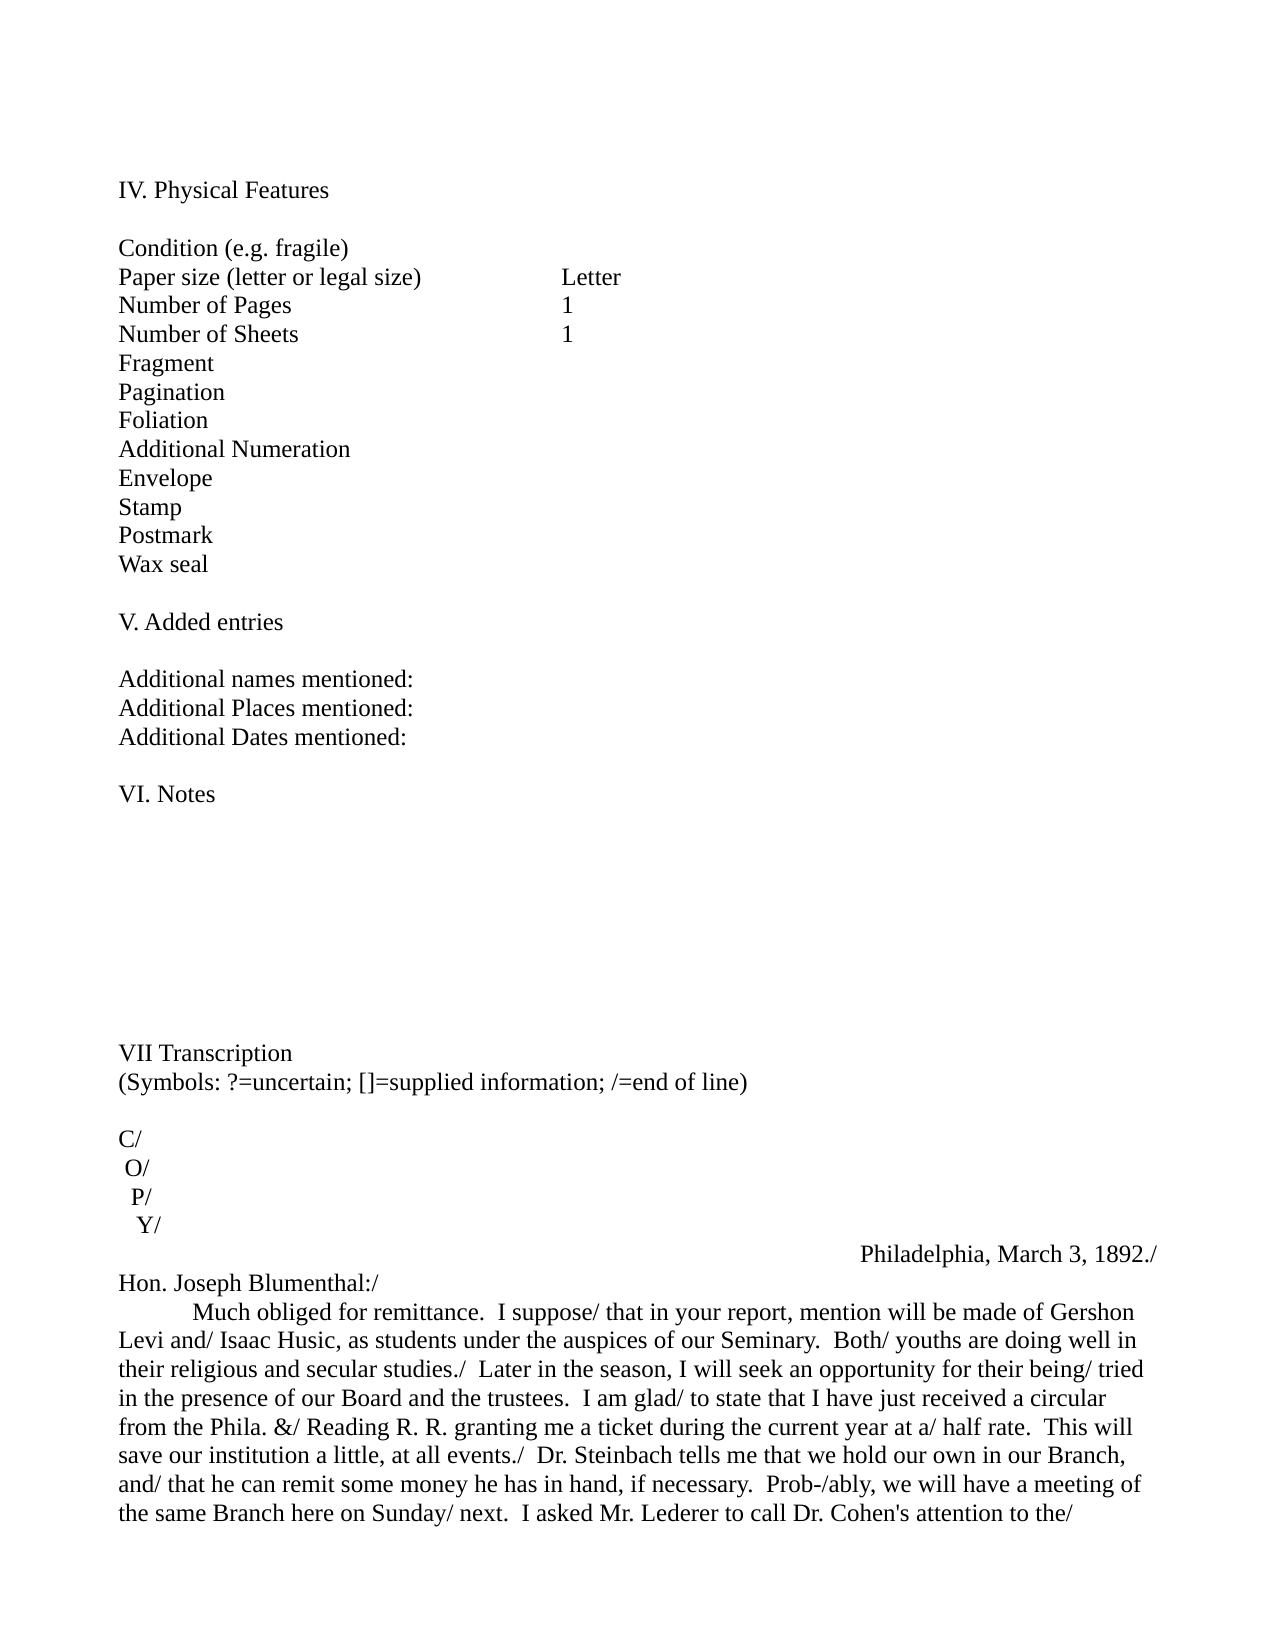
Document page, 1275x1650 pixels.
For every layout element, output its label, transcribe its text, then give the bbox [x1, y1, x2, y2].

text Paper size (letter or legal size) Letter [118, 262, 1157, 291]
text Pagination [118, 377, 1157, 406]
text Hon. Joseph Blumenthal:/ [118, 1268, 1157, 1297]
text Number of Sheets 1 [118, 319, 1157, 348]
text Additional Numeration [118, 434, 1157, 463]
text Additional names mentioned: [118, 664, 1157, 693]
text Wax seal [118, 549, 1157, 578]
text Additional Dates mentioned: [118, 722, 1157, 751]
text Y/ [118, 1211, 1157, 1239]
text VI. Notes [118, 779, 1157, 808]
text Additional Places mentioned: [118, 693, 1157, 722]
text Much obliged for remittance. I suppose/ that in your report, mention will be made of Gershon Levi and/ Isaac Husic, as students under the auspices of our Seminary. Both/ youths are doing well in their religious and secular studies./ Later in the season, I will seek an opportunity for their being/ tried in the presence of our Board and the trustees. I am glad/ to state that I have just received a circular from the Phila. &/ Reading R. R. granting me a ticket during the current year at a/ half rate. This will save our institution a little, at all events./ Dr. Steinbach tells me that we hold our own in our Branch, and/ that he can remit some money he has in hand, if necessary. Prob-/ably, we will have a meeting of the same Branch here on Sunday/ next. I asked Mr. Lederer to call Dr. Cohen's attention to the/ [118, 1297, 1157, 1527]
text O/ [118, 1153, 1157, 1182]
text V. Added entries [118, 607, 1157, 636]
text Condition (e.g. fragile) [118, 233, 1157, 262]
text P/ [118, 1182, 1157, 1211]
text Number of Pages 1 [118, 291, 1157, 319]
text C/ [118, 1124, 1157, 1153]
text Stamp [118, 492, 1157, 521]
text Postma rk [118, 521, 1157, 549]
text Envelope [118, 463, 1157, 492]
text VII Transcription [118, 1038, 1157, 1067]
text Philadelphia, March 3, 1892./ [118, 1239, 1157, 1268]
text (Symbols: ?=uncertain; []=supplied information; /=end of line) [118, 1067, 1157, 1096]
text Foliation [118, 406, 1157, 434]
text IV. Physical Features [118, 176, 1157, 204]
text Fragment [118, 348, 1157, 377]
